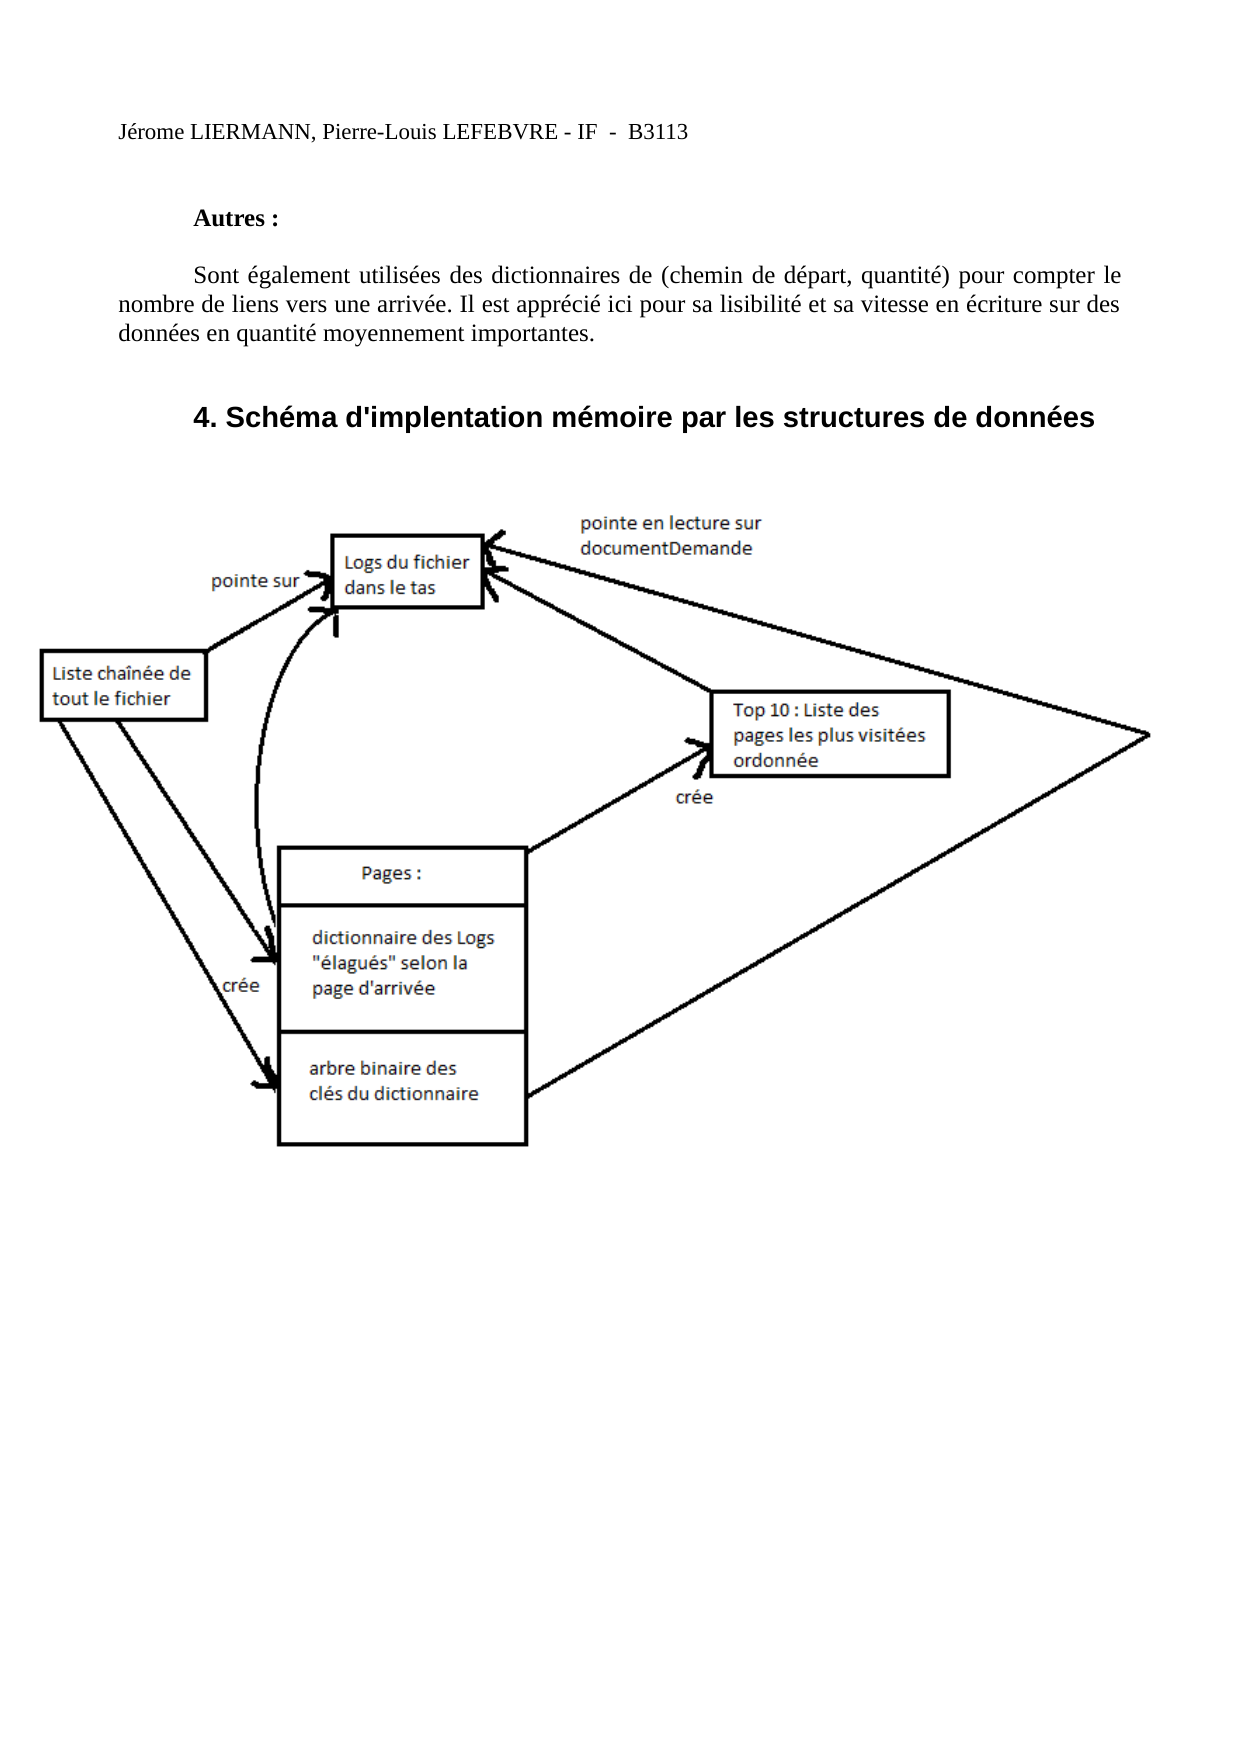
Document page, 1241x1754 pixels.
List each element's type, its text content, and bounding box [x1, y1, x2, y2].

text Autres : [118, 203, 1122, 231]
picture [16, 442, 1208, 1193]
text Sont également utilisées des dictionnaires de (chemin de départ, quantité) pour compter le nombre de liens vers une arrivée. Il est apprécié ici pour sa lisibilité et sa vitesse en écriture sur des données en quantité moyennement importantes. [118, 260, 1122, 346]
subtitle 4. Schéma d'implentation mémoire par les structures de données [118, 400, 1122, 434]
